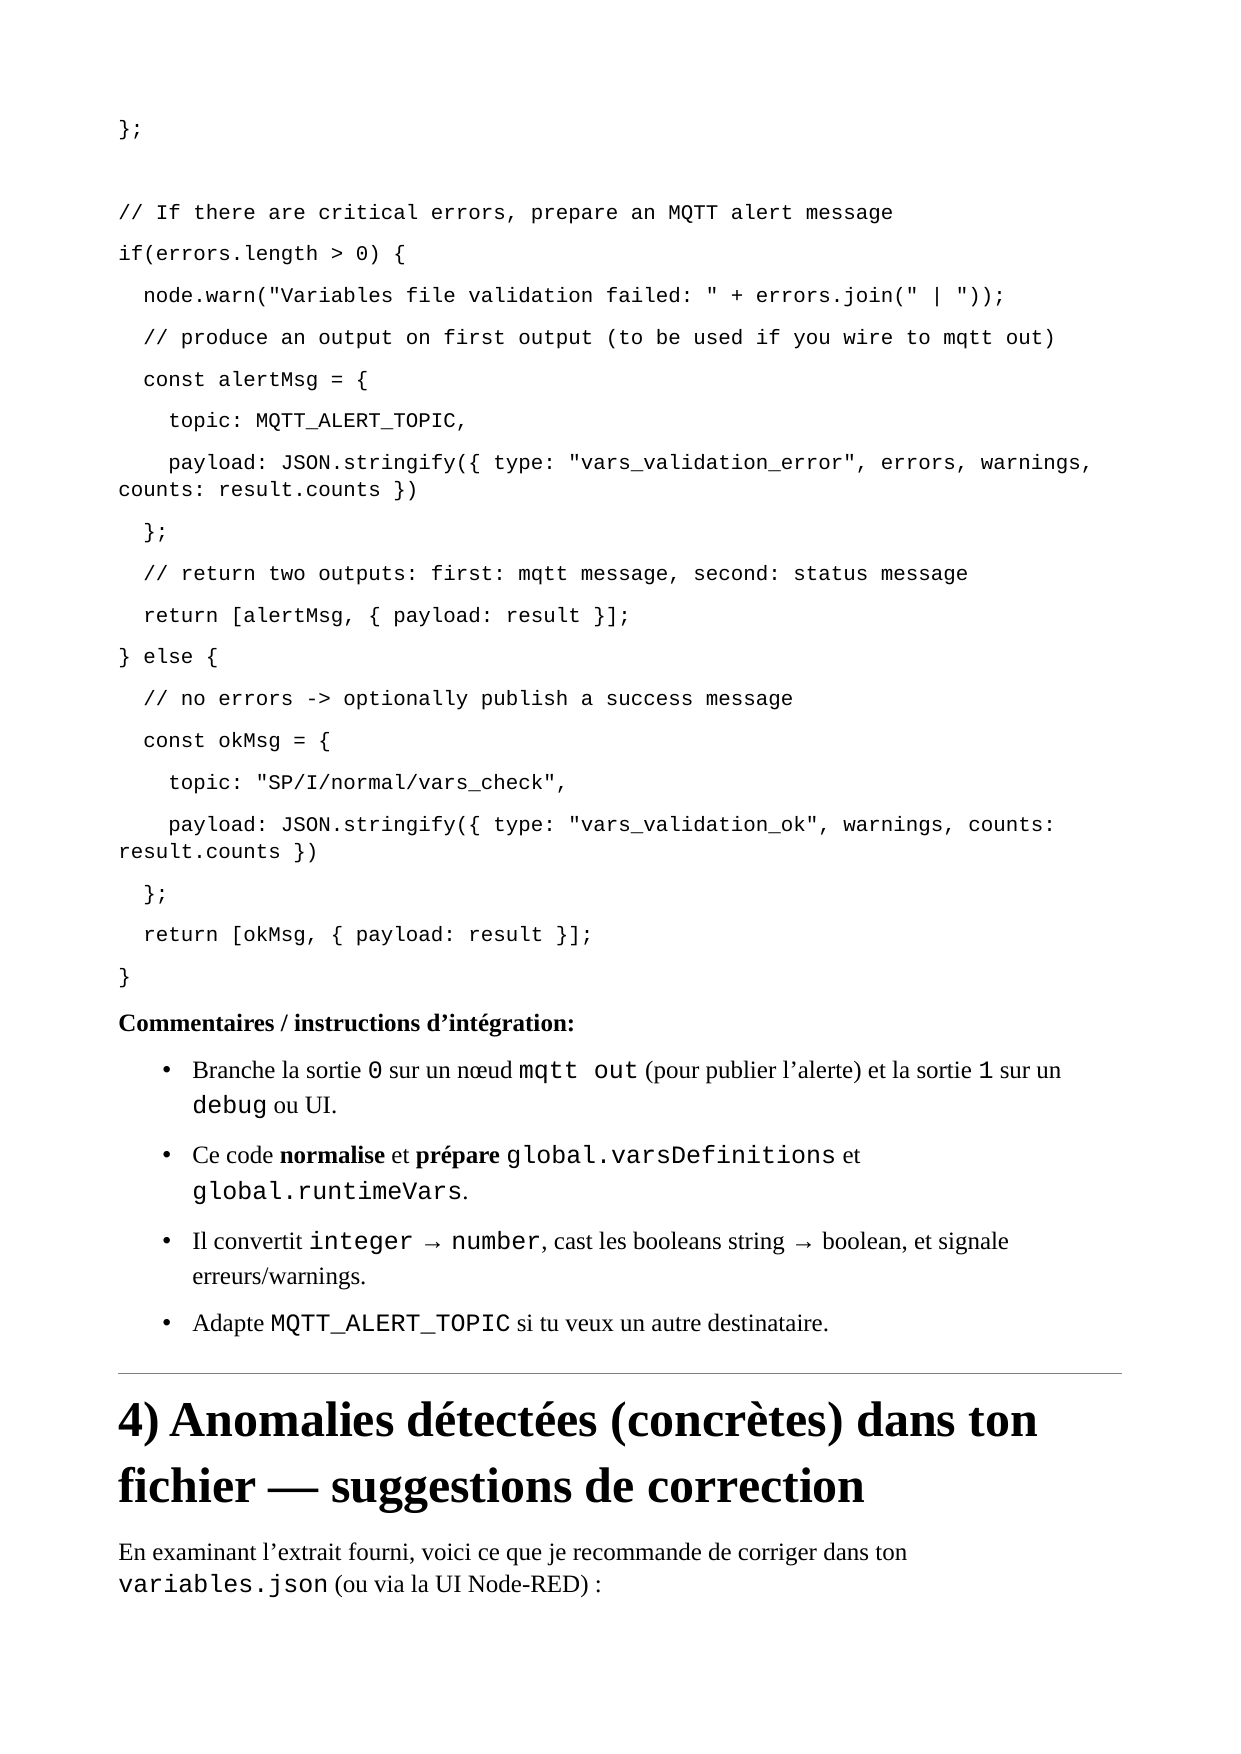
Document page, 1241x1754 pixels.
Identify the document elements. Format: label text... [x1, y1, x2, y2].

text return [okMsg, { payload: result }]; [118, 924, 1122, 948]
subtitle 4) Anomalies détectées (concrètes) dans ton fichier — suggestions de correction [118, 1390, 1122, 1513]
text payload: JSON.stringify({ type: "vars_validation_error", errors, warnings, counts: result.counts }) [118, 452, 1122, 503]
text return [alertMsg, { payload: result }]; [118, 605, 1122, 628]
text // produce an output on first output (to be used if you wire to mqtt out) [118, 327, 1122, 351]
list Branche la sortie 0 sur un nœud mqtt out (pour publier l’alerte) et la sortie 1 sur un debug ou UI. [162, 1056, 1122, 1121]
text payload: JSON.stringify({ type: "vars_validation_ok", warnings, counts: result.counts }) [118, 814, 1122, 864]
text const okMsg = { [118, 730, 1122, 754]
text topic: MQTT_ALERT_TOPIC, [118, 411, 1122, 434]
text }; [118, 883, 1122, 906]
text if(errors.length > 0) { [118, 243, 1122, 267]
text // no errors -> optionally publish a success message [118, 688, 1122, 712]
text node.warn("Variables file validation failed: " + errors.join(" | ")); [118, 285, 1122, 309]
text En examinant l’extrait fourni, voici ce que je recommande de corriger dans ton variables.json (ou via la UI Node-RED) : [118, 1537, 1122, 1600]
list Il convertit integer → number, cast les booleans string → boolean, et signale erreurs/warnings. [162, 1226, 1122, 1289]
text topic: "SP/I/normal/vars_check", [118, 772, 1122, 796]
text const alertMsg = { [118, 369, 1122, 392]
text }; [118, 521, 1122, 545]
list Adapte MQTT_ALERT_TOPIC si tu veux un autre destinataire. [162, 1308, 1122, 1339]
list Ce code normalise et prépare global.varsDefinitions et global.runtimeVars. [162, 1141, 1122, 1207]
text // If there are critical errors, prepare an MQTT alert message [118, 202, 1122, 225]
text // return two outputs: first: mqtt message, second: status message [118, 563, 1122, 587]
text } [118, 966, 1122, 990]
text }; [118, 118, 1122, 142]
text } else { [118, 647, 1122, 670]
text Commentaires / instructions d’intégration: [118, 1008, 1122, 1037]
